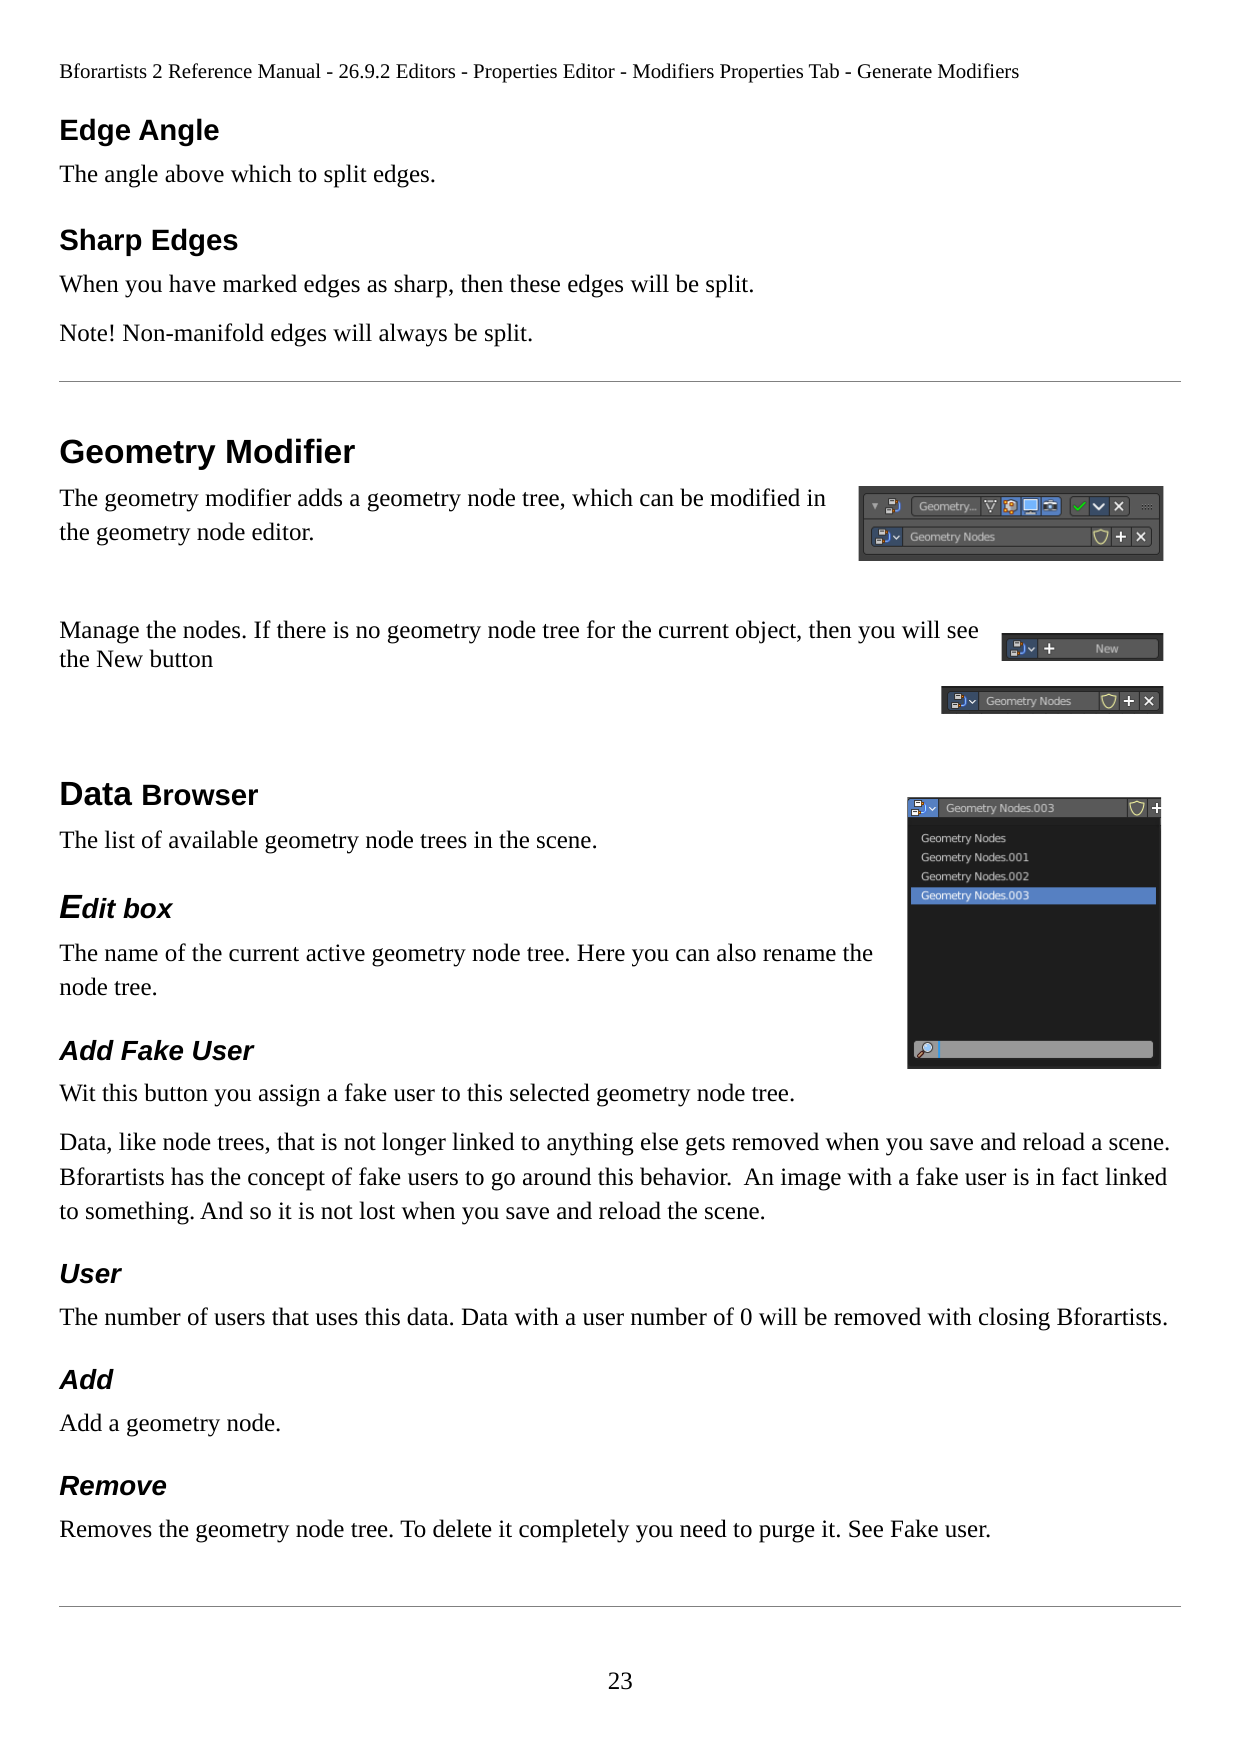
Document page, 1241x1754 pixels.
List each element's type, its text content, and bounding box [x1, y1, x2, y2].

subtitle Add [59, 1364, 1181, 1396]
text The angle above which to split edges. [59, 159, 1181, 188]
text Removes the geometry node tree. To delete it completely you need to purge it. See Fake user. [59, 1514, 1181, 1543]
subtitle [1162, 887, 1181, 925]
picture [1001, 633, 1164, 661]
text When you have marked edges as sharp, then these edges will be split. [59, 269, 1181, 297]
text The number of users that uses this data. Data with a user number of 0 will be removed with closing Bforartists. [59, 1302, 1181, 1331]
text Wit this button you assign a fake user to this selected geometry node tree. [59, 1078, 1181, 1107]
picture [858, 486, 1164, 561]
subtitle Edit box [59, 887, 907, 925]
text The list of available geometry node trees in the scene. [59, 825, 907, 854]
picture [941, 686, 1164, 714]
subtitle Add Fake User [59, 1034, 907, 1066]
subtitle Remove [59, 1470, 1181, 1502]
text Note! Non-manifold edges will always be split. [59, 318, 1181, 347]
subtitle [1162, 1034, 1181, 1066]
subtitle User [59, 1258, 1181, 1290]
text The name of the current active geometry node tree. Here you can also rename the node tree. [59, 938, 907, 1001]
subtitle Data Browser [59, 774, 1181, 813]
picture [907, 797, 1162, 1069]
text The geometry modifier adds a geometry node tree, which can be modified in the geometry node editor. [59, 483, 1181, 546]
subtitle Edge Angle [59, 113, 1181, 146]
text Data, like node trees, that is not longer linked to anything else gets removed when you save and reload a scene. Bforartists has the concept of fake users to go around this behavior. An image with a fake user is in fact linked to something. And so it is not lost when you save and reload the scene. [59, 1127, 1181, 1225]
text Add a geometry node. [59, 1408, 1181, 1437]
text Manage the nodes. If there is no geometry node tree for the current object, then you will see the New button [59, 616, 1181, 673]
subtitle Geometry Modifier [59, 432, 1181, 471]
subtitle Sharp Edges [59, 222, 1181, 256]
